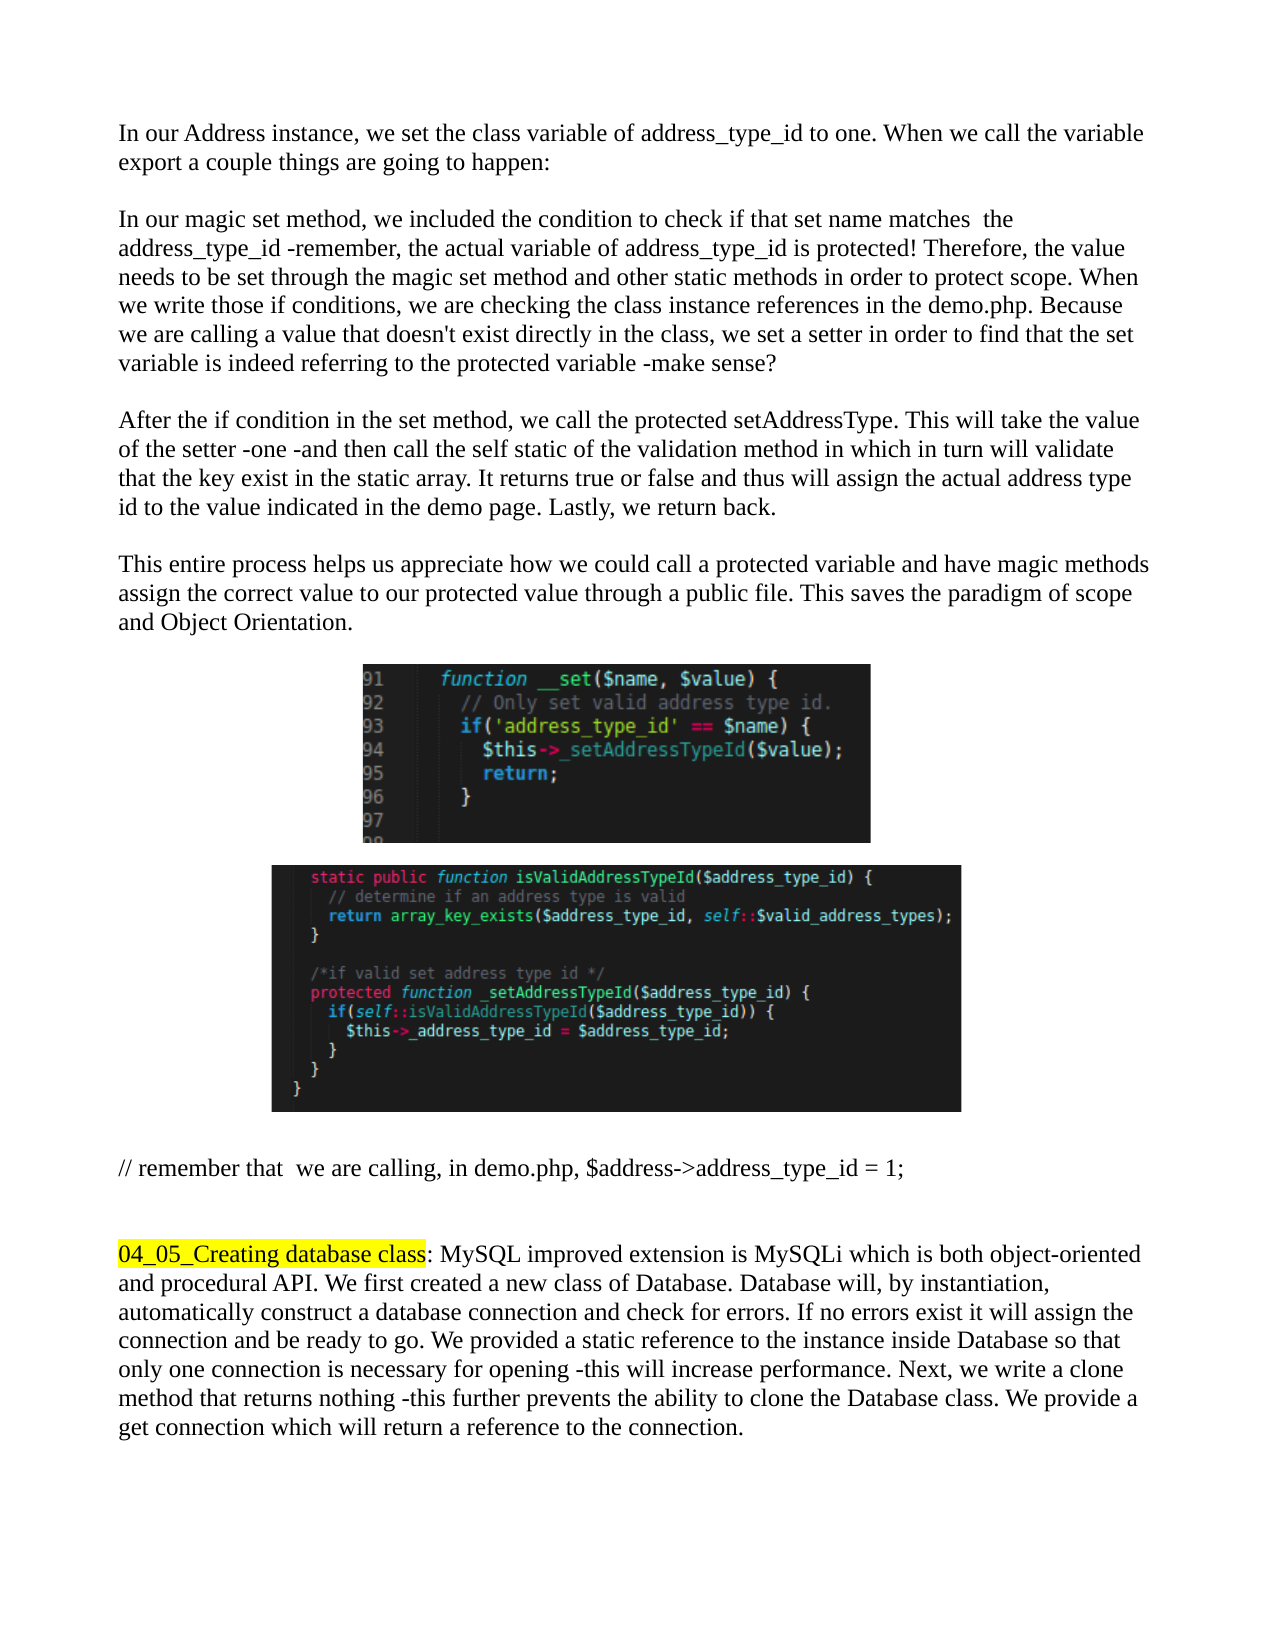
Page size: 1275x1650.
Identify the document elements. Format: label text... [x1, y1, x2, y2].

text This entire process helps us appreciate how we could call a protected variable and have magic methods assign the correct value to our protected value through a public file. This saves the paradigm of scope and Object Orientation. [118, 549, 1157, 636]
text In our magic set method, we included the condition to check if that set name matches the address_type_id -remember, the actual variable of address_type_id is protected! Therefore, the value needs to be set through the magic set method and other static methods in order to protect scope. When we write those if conditions, we are checking the class instance references in the demo.php. Because we are calling a value that doesn't exist directly in the class, we set a setter in order to find that the set variable is indeed referring to the protected variable -make sense? [118, 204, 1157, 377]
text 04_05_Creating database class: MySQL improved extension is MySQLi which is both object-oriented and procedural API. We first created a new class of Database. Database will, by instantiation, automatically construct a database connection and check for errors. If no errors exist it will assign the connection and be ready to go. We provided a static reference to the instance inside Database so that only one connection is necessary for opening -this will increase performance. Next, we write a clone method that returns nothing -this further prevents the ability to clone the Database class. We provide a get connection which will return a reference to the connection. [118, 1239, 1157, 1441]
text After the if condition in the set method, we call the protected setAddressType. This will take the value of the setter -one -and then call the self static of the validation method in which in turn will validate that the key exist in the static array. It returns true or false and thus will assign the actual address type id to the value indicated in the demo page. Lastly, we return back. [118, 406, 1157, 521]
text In our Address instance, we set the class variable of address_type_id to one. When we call the variable export a couple things are going to happen: [118, 118, 1157, 176]
picture [362, 664, 871, 843]
picture [271, 865, 962, 1112]
text // remember that we are calling, in demo.php, $address->address_type_id = 1; [118, 1153, 1157, 1182]
